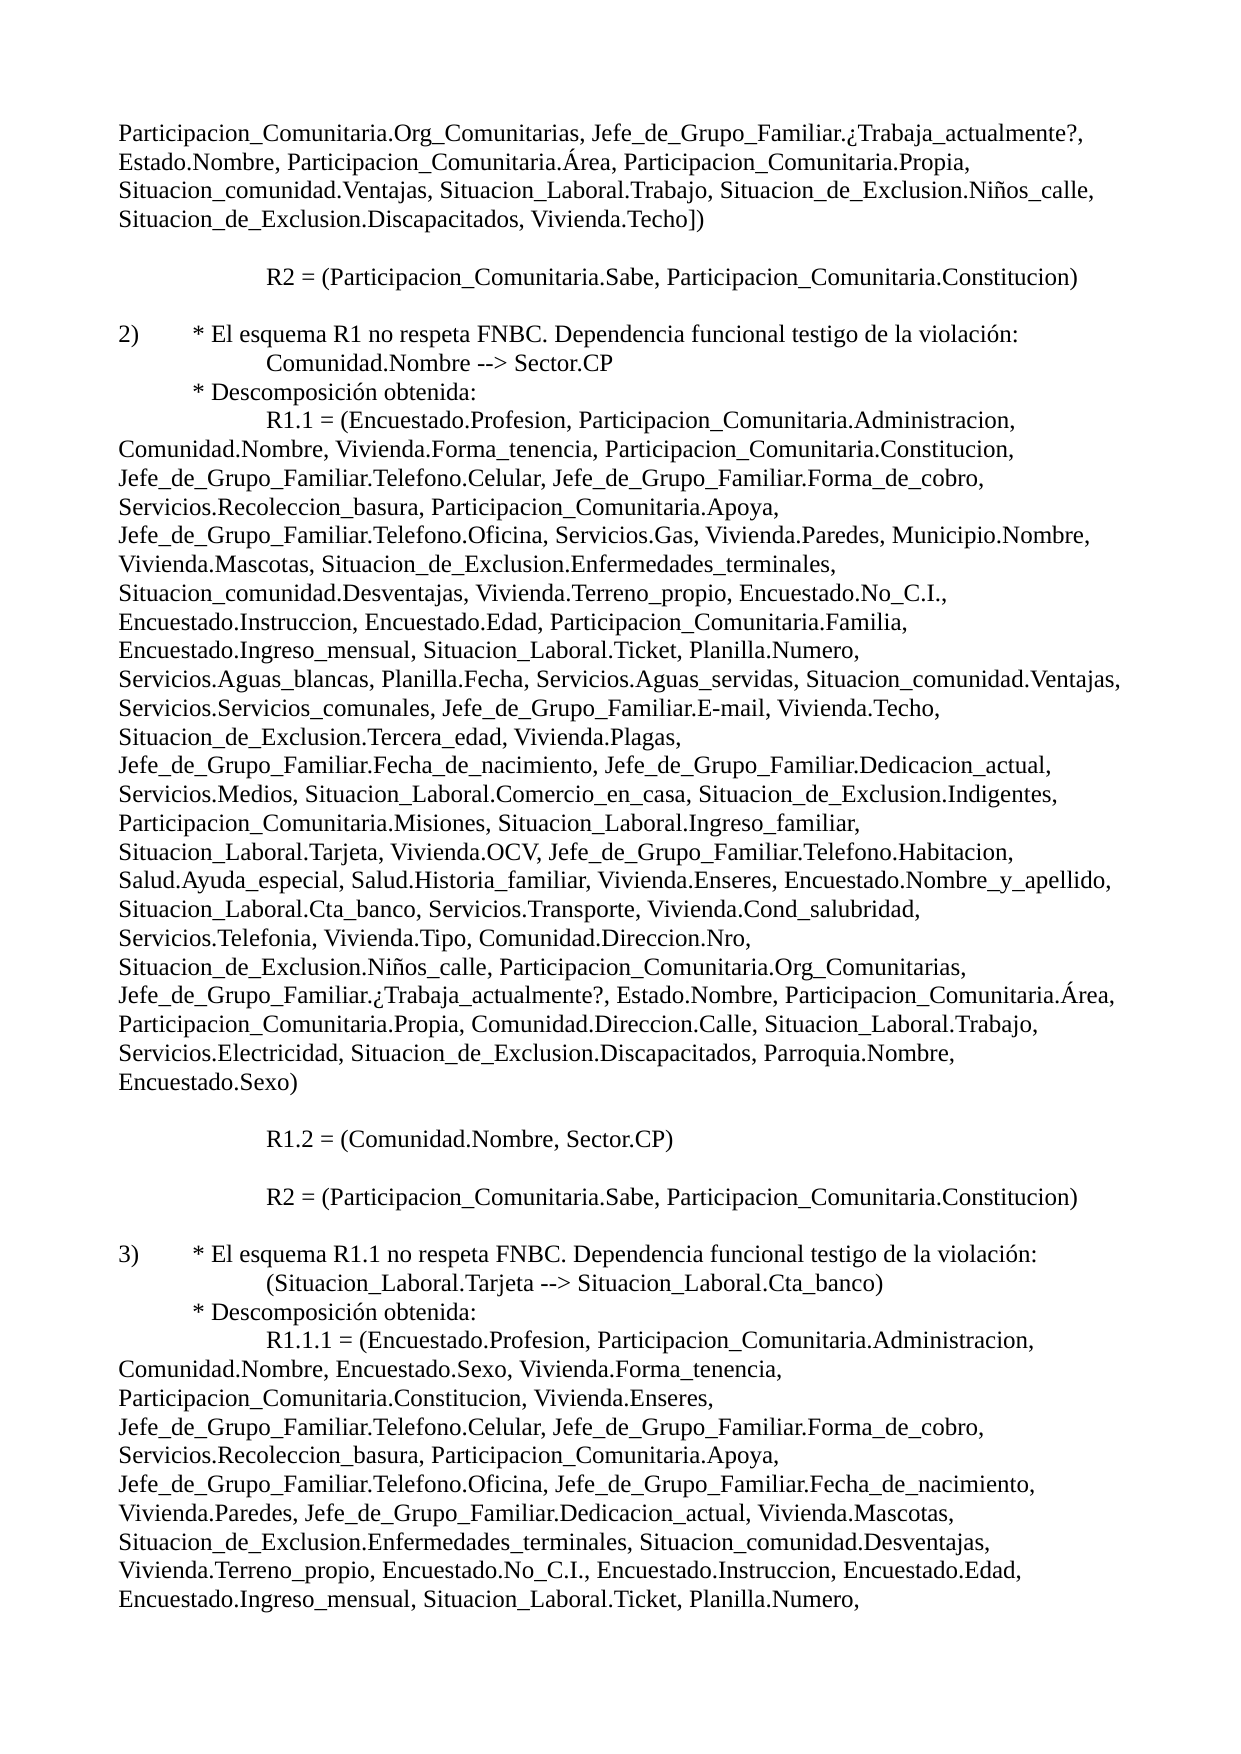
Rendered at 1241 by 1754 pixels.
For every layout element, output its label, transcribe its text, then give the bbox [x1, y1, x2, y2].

text R1.1 = (Encuestado.Profesion, Participacion_Comunitaria.Administracion, Comunidad.Nombre, Vivienda.Forma_tenencia, Participacion_Comunitaria.Constitucion, Jefe_de_Grupo_Familiar.Telefono.Celular, Jefe_de_Grupo_Familiar.Forma_de_cobro, Servicios.Recoleccion_basura, Participacion_Comunitaria.Apoya, Jefe_de_Grupo_Familiar.Telefono.Oficina, Servicios.Gas, Vivienda.Paredes, Municipio.Nombre, Vivienda.Mascotas, Situacion_de_Exclusion.Enfermedades_terminales, Situacion_comunidad.Desventajas, Vivienda.Terreno_propio, Encuestado.No_C.I., Encuestado.Instruccion, Encuestado.Edad, Participacion_Comunitaria.Familia, Encuestado.Ingreso_mensual, Situacion_Laboral.Ticket, Planilla.Numero, Servicios.Aguas_blancas, Planilla.Fecha, Servicios.Aguas_servidas, Situacion_comunidad.Ventajas, Servicios.Servicios_comunales, Jefe_de_Grupo_Familiar.E-mail, Vivienda.Techo, Situacion_de_Exclusion.Tercera_edad, Vivienda.Plagas, Jefe_de_Grupo_Familiar.Fecha_de_nacimiento, Jefe_de_Grupo_Familiar.Dedicacion_actual, Servicios.Medios, Situacion_Laboral.Comercio_en_casa, Situacion_de_Exclusion.Indigentes, Participacion_Comunitaria.Misiones, Situacion_Laboral.Ingreso_familiar, Situacion_Laboral.Tarjeta, Vivienda.OCV, Jefe_de_Grupo_Familiar.Telefono.Habitacion, Salud.Ayuda_especial, Salud.Historia_familiar, Vivienda.Enseres, Encuestado.Nombre_y_apellido, Situacion_Laboral.Cta_banco, Servicios.Transporte, Vivienda.Cond_salubridad, Servicios.Telefonia, Vivienda.Tipo, Comunidad.Direccion.Nro, Situacion_de_Exclusion.Niños_calle, Participacion_Comunitaria.Org_Comunitarias, Jefe_de_Grupo_Familiar.¿Trabaja_actualmente?, Estado.Nombre, Participacion_Comunitaria.Área, Participacion_Comunitaria.Propia, Comunidad.Direccion.Calle, Situacion_Laboral.Trabajo, Servicios.Electricidad, Situacion_de_Exclusion.Discapacitados, Parroquia.Nombre, Encuestado.Sexo) [118, 406, 1122, 1096]
text 3) * El esquema R1.1 no respeta FNBC. Dependencia funcional testigo de la violación: (Situacion_Laboral.Tarjeta --> Situacion_Laboral.Cta_banco) [118, 1239, 1122, 1297]
text R2 = (Participacion_Comunitaria.Sabe, Participacion_Comunitaria.Constitucion) [118, 1182, 1122, 1211]
text R1.1.1 = (Encuestado.Profesion, Participacion_Comunitaria.Administracion, Comunidad.Nombre, Encuestado.Sexo, Vivienda.Forma_tenencia, Participacion_Comunitaria.Constitucion, Vivienda.Enseres, Jefe_de_Grupo_Familiar.Telefono.Celular, Jefe_de_Grupo_Familiar.Forma_de_cobro, Servicios.Recoleccion_basura, Participacion_Comunitaria.Apoya, Jefe_de_Grupo_Familiar.Telefono.Oficina, Jefe_de_Grupo_Familiar.Fecha_de_nacimiento, Vivienda.Paredes, Jefe_de_Grupo_Familiar.Dedicacion_actual, Vivienda.Mascotas, Situacion_de_Exclusion.Enfermedades_terminales, Situacion_comunidad.Desventajas, Vivienda.Terreno_propio, Encuestado.No_C.I., Encuestado.Instruccion, Encuestado.Edad, Encuestado.Ingreso_mensual, Situacion_Laboral.Ticket, Planilla.Numero, [118, 1326, 1122, 1613]
text R1.2 = (Comunidad.Nombre, Sector.CP) [118, 1124, 1122, 1153]
text * Descomposición obtenida: [118, 1297, 1122, 1326]
text Participacion_Comunitaria.Org_Comunitarias, Jefe_de_Grupo_Familiar.¿Trabaja_actualmente?, Estado.Nombre, Participacion_Comunitaria.Área, Participacion_Comunitaria.Propia, Situacion_comunidad.Ventajas, Situacion_Laboral.Trabajo, Situacion_de_Exclusion.Niños_calle, Situacion_de_Exclusion.Discapacitados, Vivienda.Techo]) [118, 118, 1122, 233]
text 2) * El esquema R1 no respeta FNBC. Dependencia funcional testigo de la violación: Comunidad.Nombre --> Sector.CP [118, 319, 1122, 377]
text R2 = (Participacion_Comunitaria.Sabe, Participacion_Comunitaria.Constitucion) [118, 262, 1122, 291]
text * Descomposición obtenida: [118, 377, 1122, 406]
